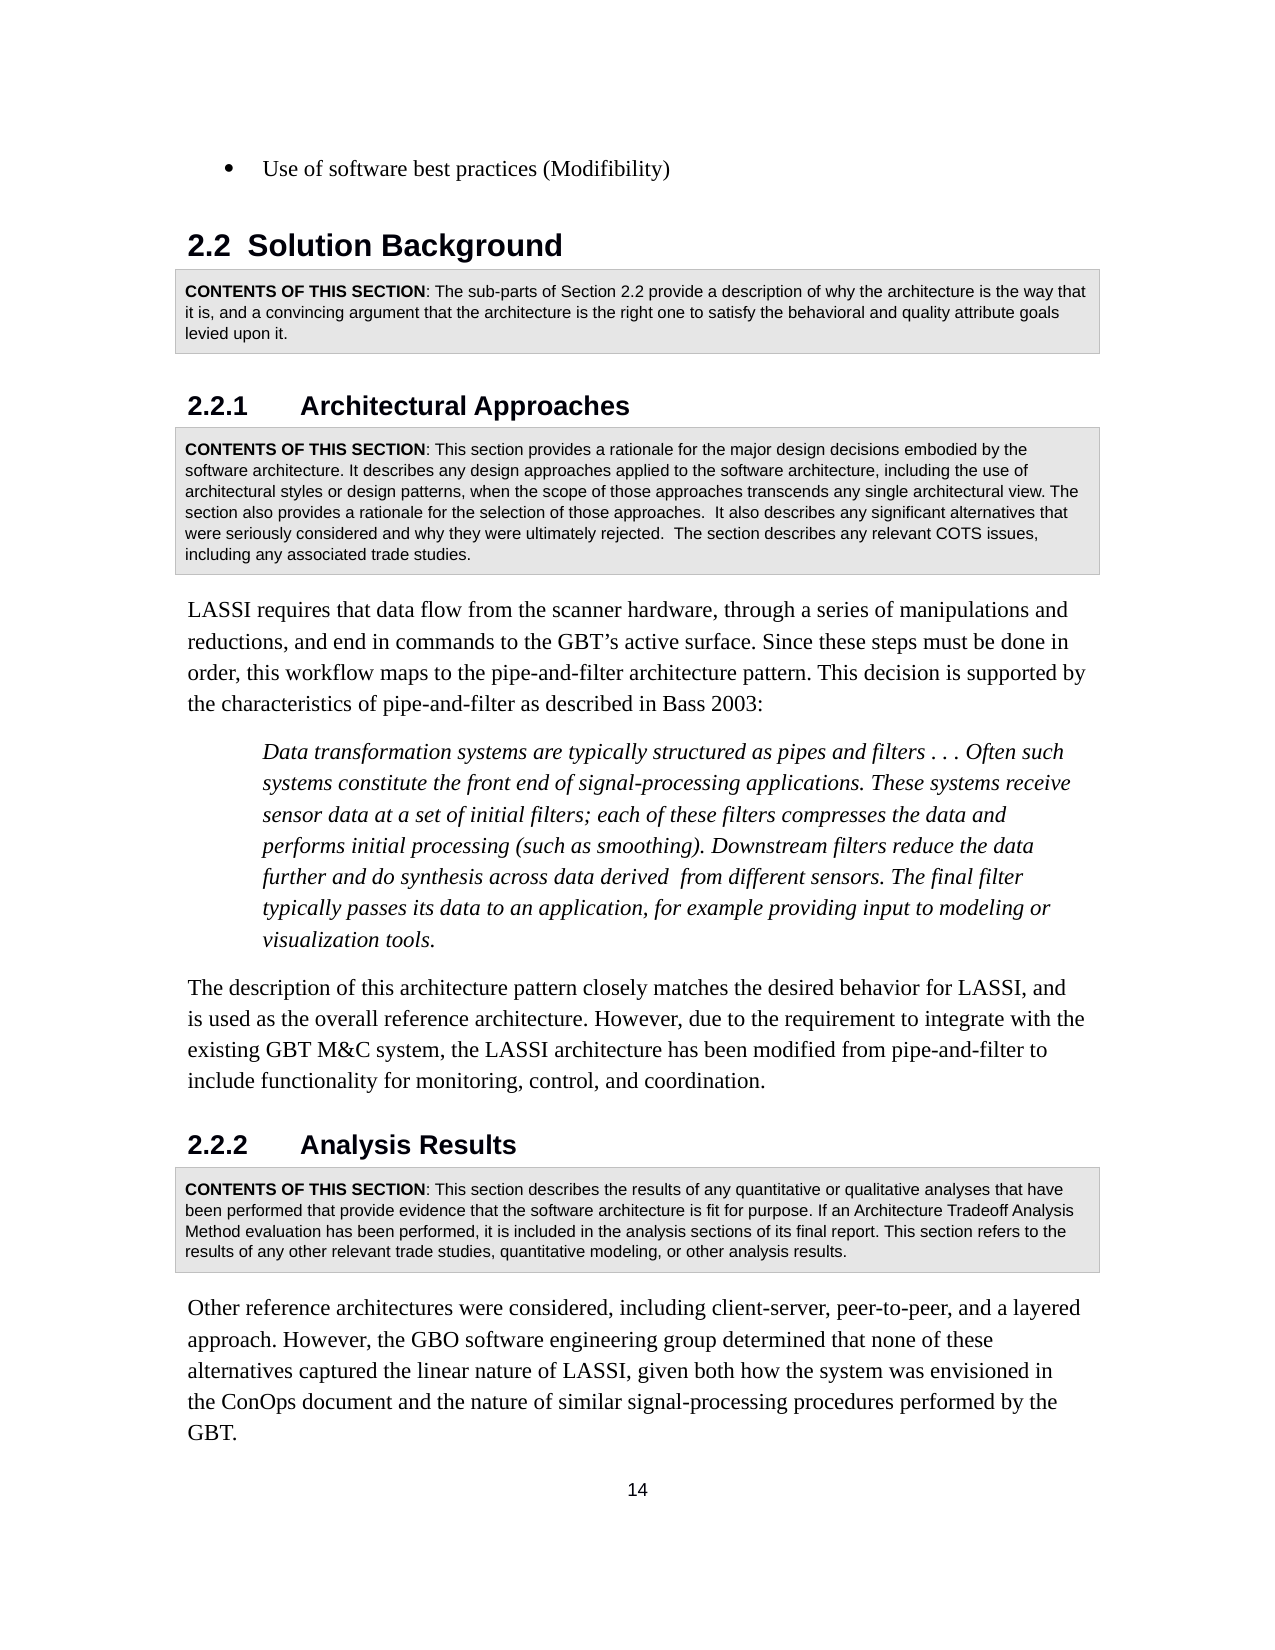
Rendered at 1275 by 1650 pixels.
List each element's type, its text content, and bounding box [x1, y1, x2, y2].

text The description of this architecture pattern closely matches the desired behavior for LASSI, and is used as the overall reference architecture. However, due to the requirement to integrate with the existing GBT M&C system, the LASSI architecture has been modified from pipe-and-filter to include functionality for monitoring, control, and coordination. [187, 969, 1087, 1094]
text Data transformation systems are typically structured as pipes and filters . . . Often such systems constitute the front end of signal-processing applications. These systems receive sensor data at a set of initial filters; each of these filters compresses the data and performs initial processing (such as smoothing). Downstream filters reduce the data further and do synthesis across data derived from different sensors. The final filter typically passes its data to an application, for example providing input to modeling or visualization tools. [262, 733, 1087, 952]
list Use of software best practices (Modifibility) [225, 150, 1087, 181]
table_header CONTENTS OF THIS SECTION: This section provides a rationale for the major design decisions embodied by the software architecture. It describes any design approaches applied to the software architecture, including the use of architectural styles or design patterns, when the scope of those approaches transcends any single architectural view. The section also provides a rationale for the selection of those approaches. It also describes any significant alternatives that were seriously considered and why they were ultimately rejected. The section describes any relevant COTS issues, including any associated trade studies. [176, 428, 1099, 574]
text Other reference architectures were considered, including client-server, peer-to-peer, and a layered approach. However, the GBO software engineering group determined that none of these alternatives captured the linear nature of LASSI, given both how the system was envisioned in the ConOps document and the nature of similar signal-processing procedures performed by the GBT. [187, 1289, 1087, 1446]
table_header CONTENTS OF THIS SECTION: This section describes the results of any quantitative or qualitative analyses that have been performed that provide evidence that the software architecture is fit for purpose. If an Architecture Tradeoff Analysis Method evaluation has been performed, it is included in the analysis sections of its final report. This section refers to the results of any other relevant trade studies, quantitative modeling, or other analysis results. [176, 1168, 1099, 1272]
subtitle Analysis Results [187, 1125, 1087, 1160]
text LASSI requires that data flow from the scanner hardware, through a series of manipulations and reductions, and end in commands to the GBT’s active surface. Since these steps must be done in order, this workflow maps to the pipe-and-filter architecture pattern. This decision is supported by the characteristics of pipe-and-filter as described in Bass 2003: [187, 592, 1087, 717]
subtitle Architectural Approaches [187, 385, 1087, 421]
table_header CONTENTS OF THIS SECTION: The sub-parts of Section 2.2 provide a description of why the architecture is the way that it is, and a convincing argument that the architecture is the right one to satisfy the behavioral and quality attribute goals levied upon it. [176, 270, 1099, 353]
subtitle Solution Background [187, 223, 1087, 262]
